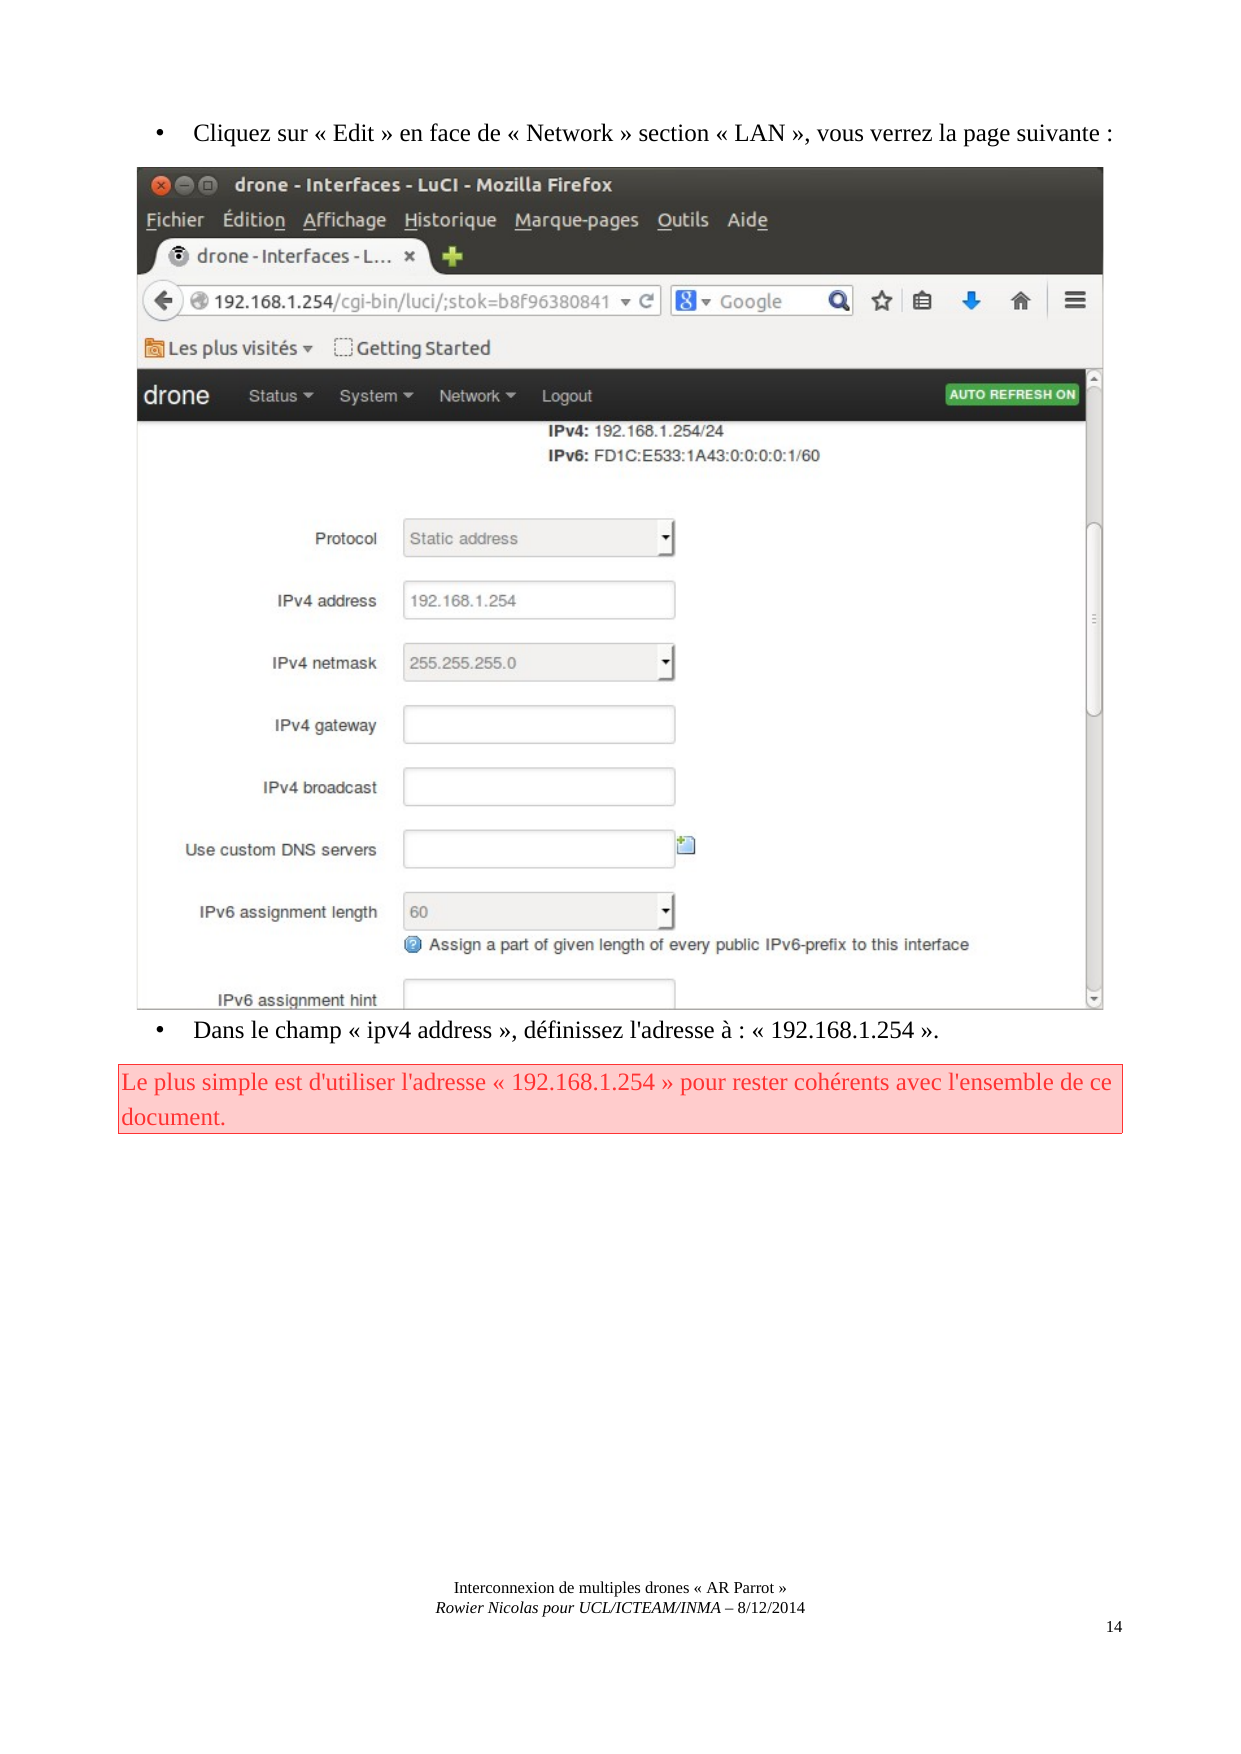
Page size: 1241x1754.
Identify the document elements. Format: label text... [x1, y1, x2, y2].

text Le plus simple est d'utiliser l'adresse « 192.168.1.254 » pour rester cohérents avec l'ensemble de ce document. [119, 1065, 1122, 1133]
picture [136, 167, 1104, 1010]
list Cliquez sur « Edit » en face de « Network » section « LAN », vous verrez la page suivante : [156, 118, 1122, 147]
list Dans le champ « ipv4 address », définissez l'adresse à : « 192.168.1.254 ». [156, 167, 1122, 1044]
